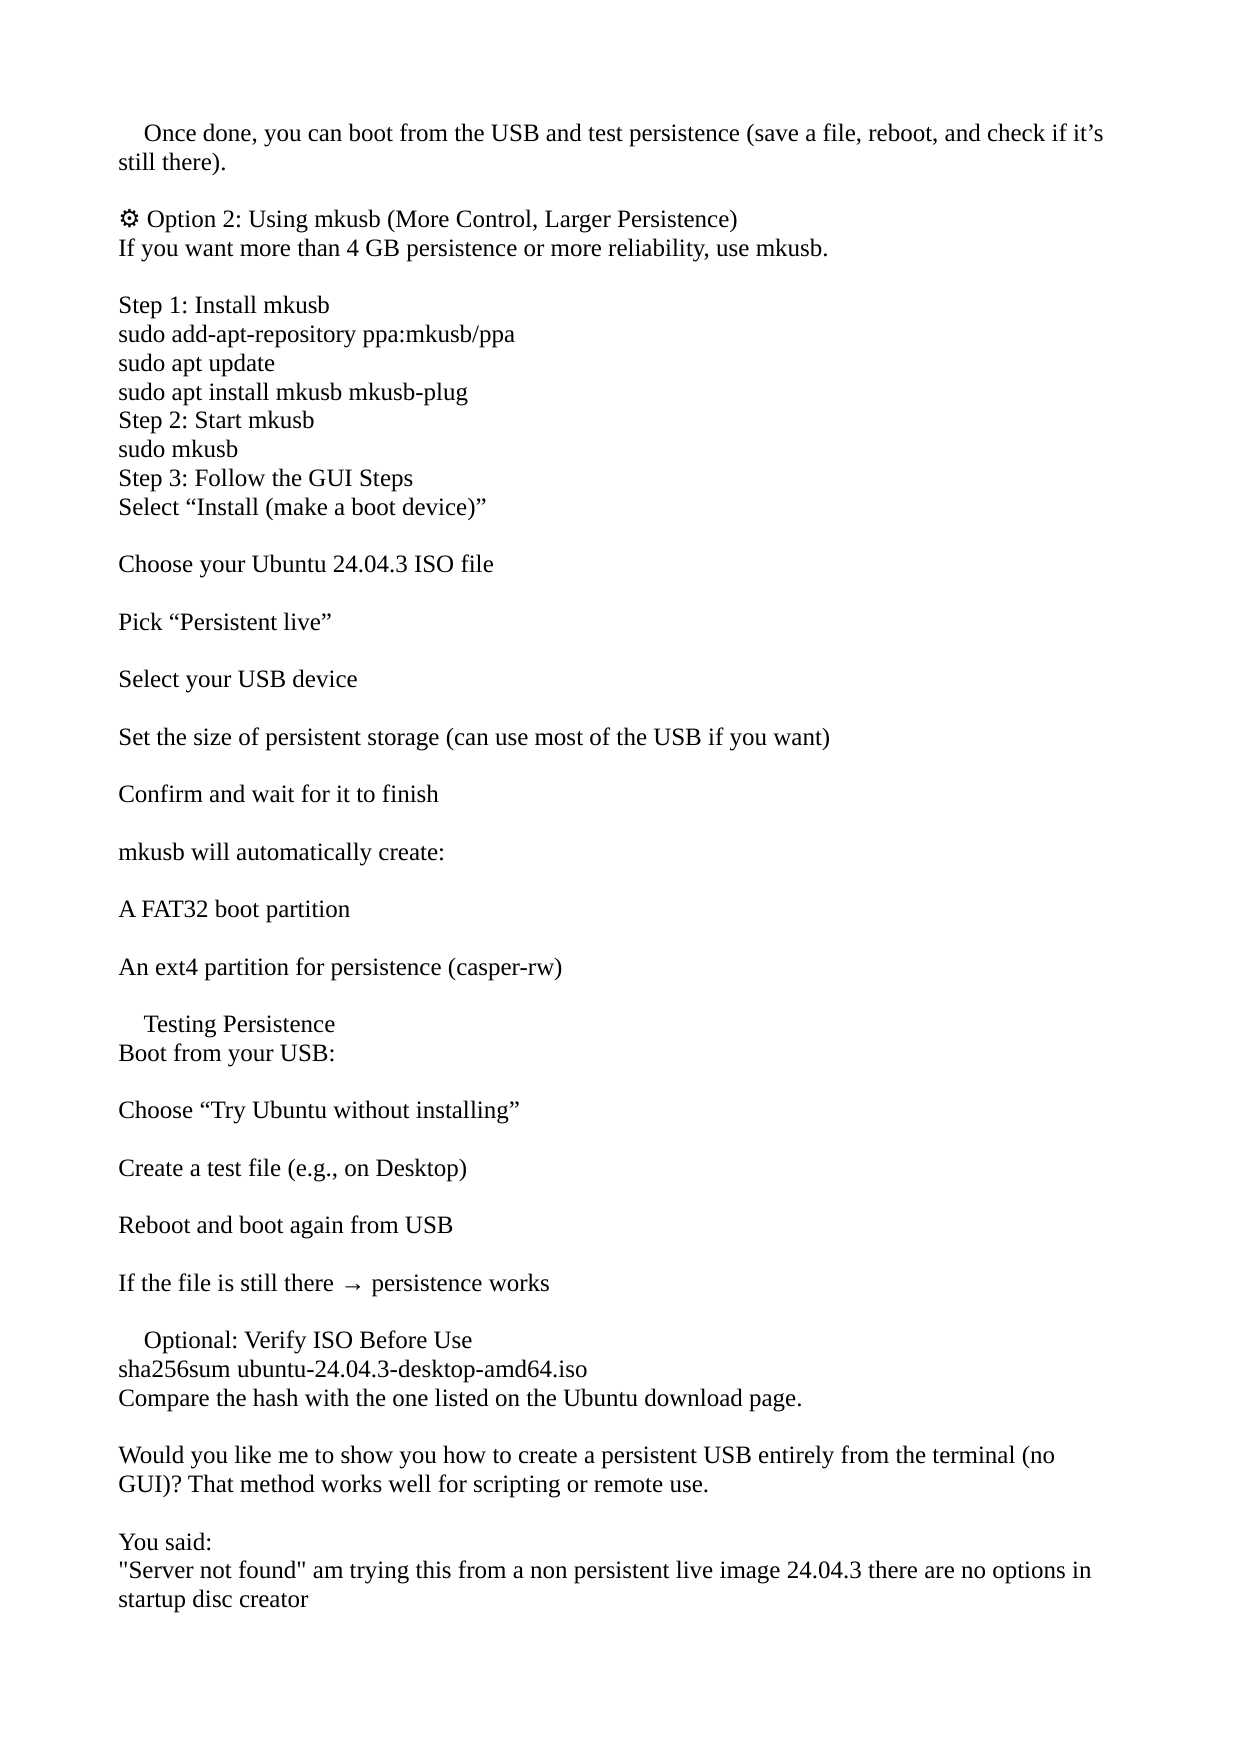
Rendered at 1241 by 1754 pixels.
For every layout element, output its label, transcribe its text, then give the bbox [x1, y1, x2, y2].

text sha256sum ubuntu-24.04.3-desktop-amd64.iso [118, 1354, 1122, 1383]
text If you want more than 4 GB persistence or more reliability, use mkusb. [118, 233, 1122, 262]
text mkusb will automatically create: [118, 837, 1122, 866]
text An ext4 partition for persistence (casper-rw) [118, 952, 1122, 981]
text sudo apt install mkusb mkusb-plug [118, 377, 1122, 406]
text Confirm and wait for it to finish [118, 779, 1122, 808]
text sudo mkusb [118, 434, 1122, 463]
text A FAT32 boot partition [118, 894, 1122, 923]
text Select your USB device [118, 664, 1122, 693]
text ✅ Once done, you can boot from the USB and test persistence (save a file, reboot, and check if it’s still there). [118, 118, 1122, 176]
text Choose “Try Ubuntu without installing” [118, 1096, 1122, 1124]
text sudo apt update [118, 348, 1122, 377]
text ⚙️ Option 2: Using mkusb (More Control, Larger Persistence) [118, 204, 1122, 233]
text Compare the hash with the one listed on the Ubuntu download page. [118, 1383, 1122, 1412]
text You said: [118, 1527, 1122, 1556]
text If the file is still there → persistence works 🎉 [118, 1268, 1122, 1297]
text Step 3: Follow the GUI Steps [118, 463, 1122, 492]
text 🧩 Testing Persistence [118, 1009, 1122, 1038]
text Step 1: Install mkusb [118, 291, 1122, 319]
text Step 2: Start mkusb [118, 406, 1122, 434]
text "Server not found" am trying this from a non persistent live image 24.04.3 there are no options in startup disc creator [118, 1556, 1122, 1613]
text Boot from your USB: [118, 1038, 1122, 1067]
text 🧹 Optional: Verify ISO Before Use [118, 1326, 1122, 1354]
text Set the size of persistent storage (can use most of the USB if you want) [118, 722, 1122, 751]
text sudo add-apt-repository ppa:mkusb/ppa [118, 319, 1122, 348]
text Reboot and boot again from USB [118, 1211, 1122, 1239]
text Select “Install (make a boot device)” [118, 492, 1122, 521]
text Choose your Ubuntu 24.04.3 ISO file [118, 549, 1122, 578]
text Would you like me to show you how to create a persistent USB entirely from the terminal (no GUI)? That method works well for scripting or remote use. [118, 1441, 1122, 1498]
text Create a test file (e.g., on Desktop) [118, 1153, 1122, 1182]
text Pick “Persistent live” [118, 607, 1122, 636]
